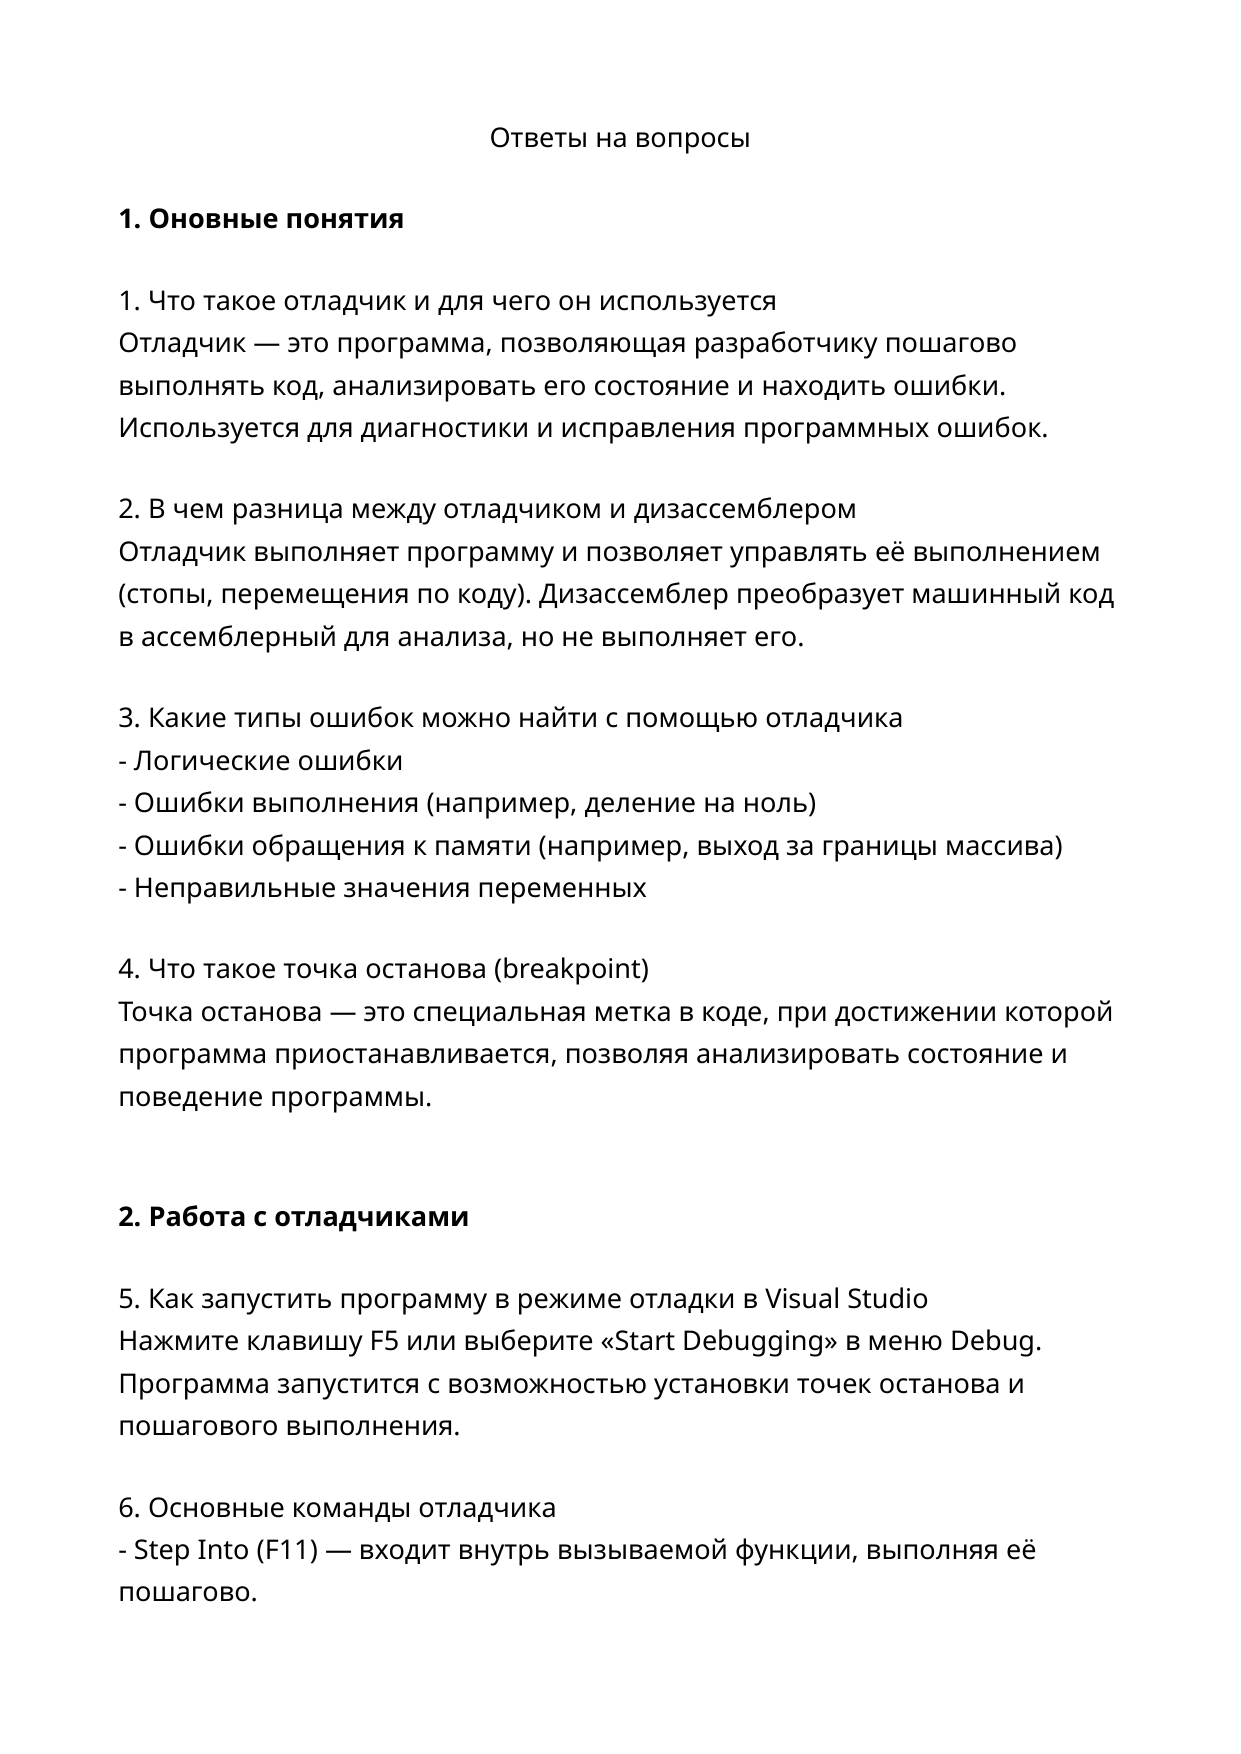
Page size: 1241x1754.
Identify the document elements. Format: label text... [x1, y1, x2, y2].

text - Ошибки обращения к памяти (например, выход за границы массива) [118, 826, 1122, 863]
text Ответы на вопросы [118, 118, 1122, 155]
text 1. Оновные понятия [118, 200, 1122, 237]
text Точка останова — это специальная метка в коде, при достижении которой программа приостанавливается, позволяя анализировать состояние и поведение программы. [118, 992, 1122, 1114]
text - Неправильные значения переменных [118, 868, 1122, 905]
text 5. Как запустить программу в режиме отладки в Visual Studio [118, 1279, 1122, 1316]
text Нажмите клавишу F5 или выберите «Start Debugging» в меню Debug. Программа запустится с возможностью установки точек останова и пошагового выполнения. [118, 1322, 1122, 1443]
text 6. Основные команды отладчика [118, 1488, 1122, 1525]
text 3. Какие типы ошибок можно найти с помощью отладчика [118, 699, 1122, 736]
text Отладчик выполняет программу и позволяет управлять её выполнением (стопы, перемещения по коду). Дизассемблер преобразует машинный код в ассемблерный для анализа, но не выполняет его. [118, 532, 1122, 654]
text Отладчик — это программа, позволяющая разработчику пошагово выполнять код, анализировать его состояние и находить ошибки. Используется для диагностики и исправления программных ошибок. [118, 324, 1122, 445]
text 2. Работа с отладчиками [118, 1198, 1122, 1235]
text - Ошибки выполнения (например, деление на ноль) [118, 783, 1122, 820]
text 4. Что такое точка останова (breakpoint) [118, 950, 1122, 987]
text 2. В чем разница между отладчиком и дизассемблером [118, 490, 1122, 527]
text - Логические ошибки [118, 741, 1122, 778]
text 1. Что такое отладчик и для чего он используется [118, 281, 1122, 318]
text - Step Into (F11) — входит внутрь вызываемой функции, выполняя её пошагово. [118, 1531, 1122, 1610]
